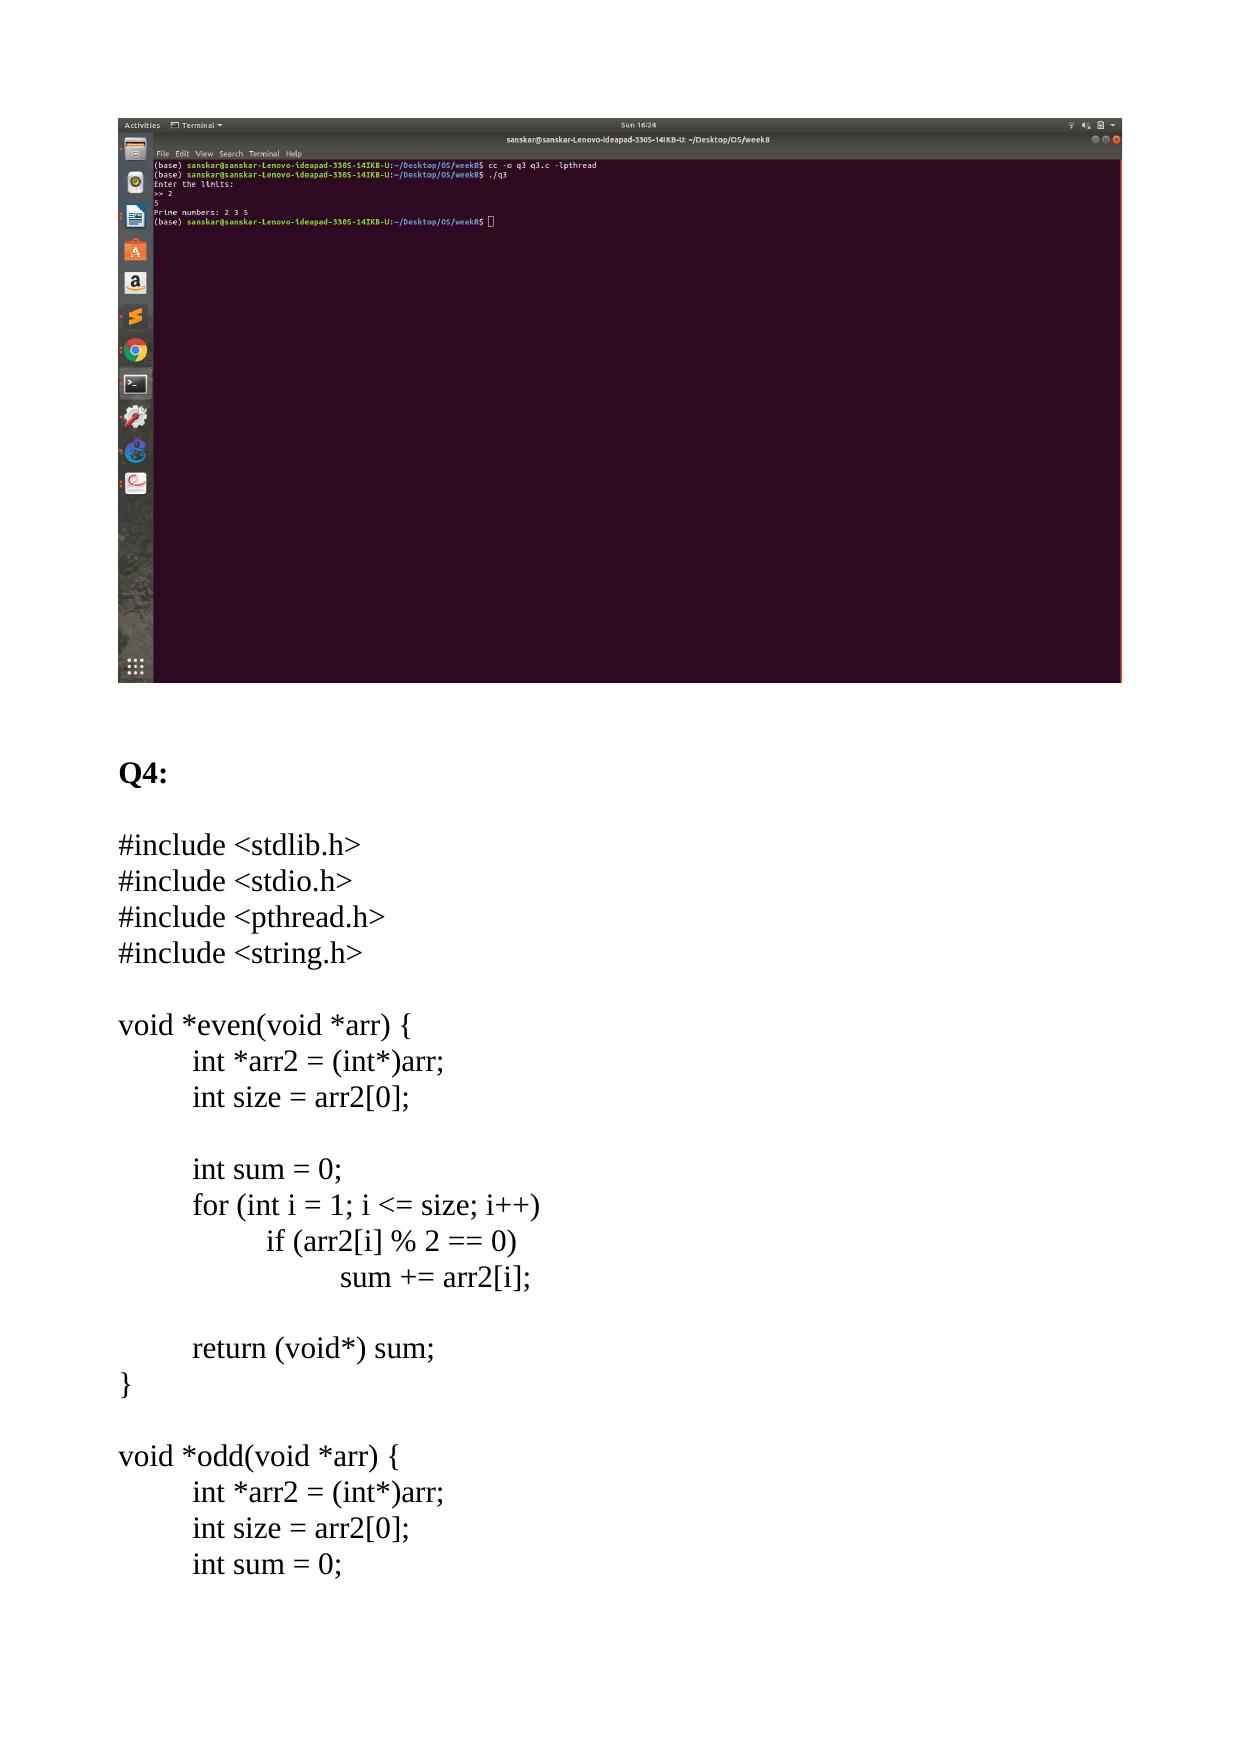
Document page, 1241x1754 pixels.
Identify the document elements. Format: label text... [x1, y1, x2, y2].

text int sum = 0; [118, 1545, 1122, 1581]
text int *arr2 = (int*)arr; [118, 1042, 1122, 1078]
text } [118, 1366, 1122, 1402]
text for (int i = 1; i <= size; i++) [118, 1186, 1122, 1222]
text Q4: [118, 755, 1122, 791]
picture [118, 118, 1123, 683]
text int size = arr2[0]; [118, 1078, 1122, 1114]
text #include <string.h> [118, 934, 1122, 970]
text void *even(void *arr) { [118, 1006, 1122, 1042]
text #include <stdlib.h> [118, 827, 1122, 862]
text sum += arr2[i]; [118, 1258, 1122, 1294]
text #include <stdio.h> [118, 862, 1122, 898]
text int size = arr2[0]; [118, 1509, 1122, 1545]
text #include <pthread.h> [118, 898, 1122, 934]
text int sum = 0; [118, 1150, 1122, 1186]
text void *odd(void *arr) { [118, 1437, 1122, 1473]
text return (void*) sum; [118, 1330, 1122, 1366]
text if (arr2[i] % 2 == 0) [118, 1222, 1122, 1258]
text int *arr2 = (int*)arr; [118, 1473, 1122, 1509]
